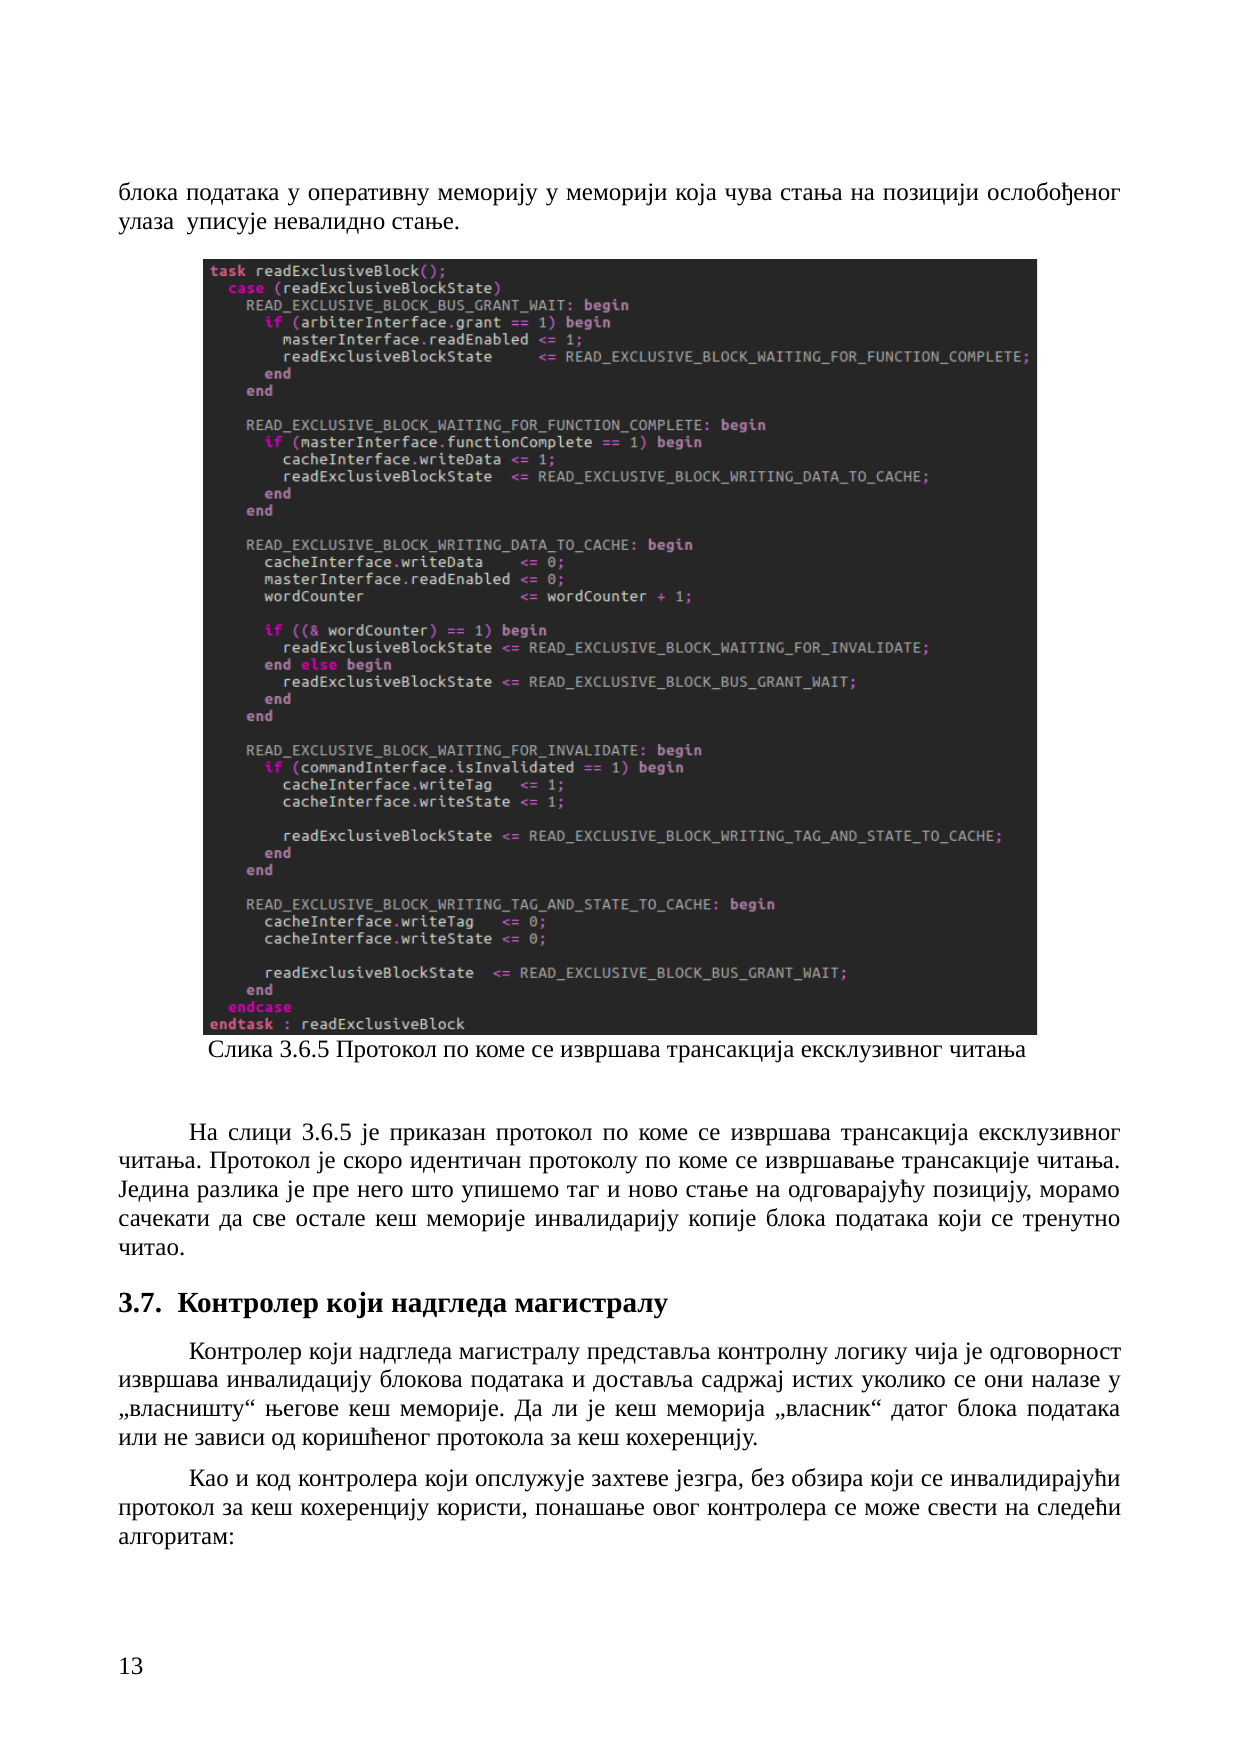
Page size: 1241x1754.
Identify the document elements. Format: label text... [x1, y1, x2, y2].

text Као и код контролера који опслужује захтеве језгра, без обзира који се инвалидирајући протокол за кеш кохеренцију користи, понашање овог контролера се може свести на следећи алгоритам: [118, 1463, 1122, 1549]
text Слика 3.6.5 Протокол по коме се извршава трансакција ексклузивног читања [203, 1035, 1037, 1063]
list Контролер који надгледа магистралу [118, 1286, 1122, 1319]
text На слици 3.6.5 је приказан протокол по коме се извршава трансакција ексклузивног читања. Протокол је скоро идентичан протоколу по коме се извршавање трансакције читања. Једина разлика је пре него што упишемо таг и ново стање на одговарајућу позицију, морамо сачекати да све остале кеш меморије инвалидарију копије блока података који се тренутно читао. [118, 1117, 1122, 1261]
text блока података у оперативну меморију у меморији која чува стања на позицији ослобођеног улаза уписује невалидно стање. [118, 177, 1122, 235]
picture [203, 259, 1038, 1035]
text Контролер који надгледа магистралу представља контролну логику чија је одговорност извршава инвалидацију блокова података и доставља садржај истих уколико се они налазе у „власништу“ његове кеш меморије. Да ли је кеш меморија „власник“ датог блока података или не зависи од коришћеног протокола за кеш кохеренцију. [118, 1336, 1122, 1451]
